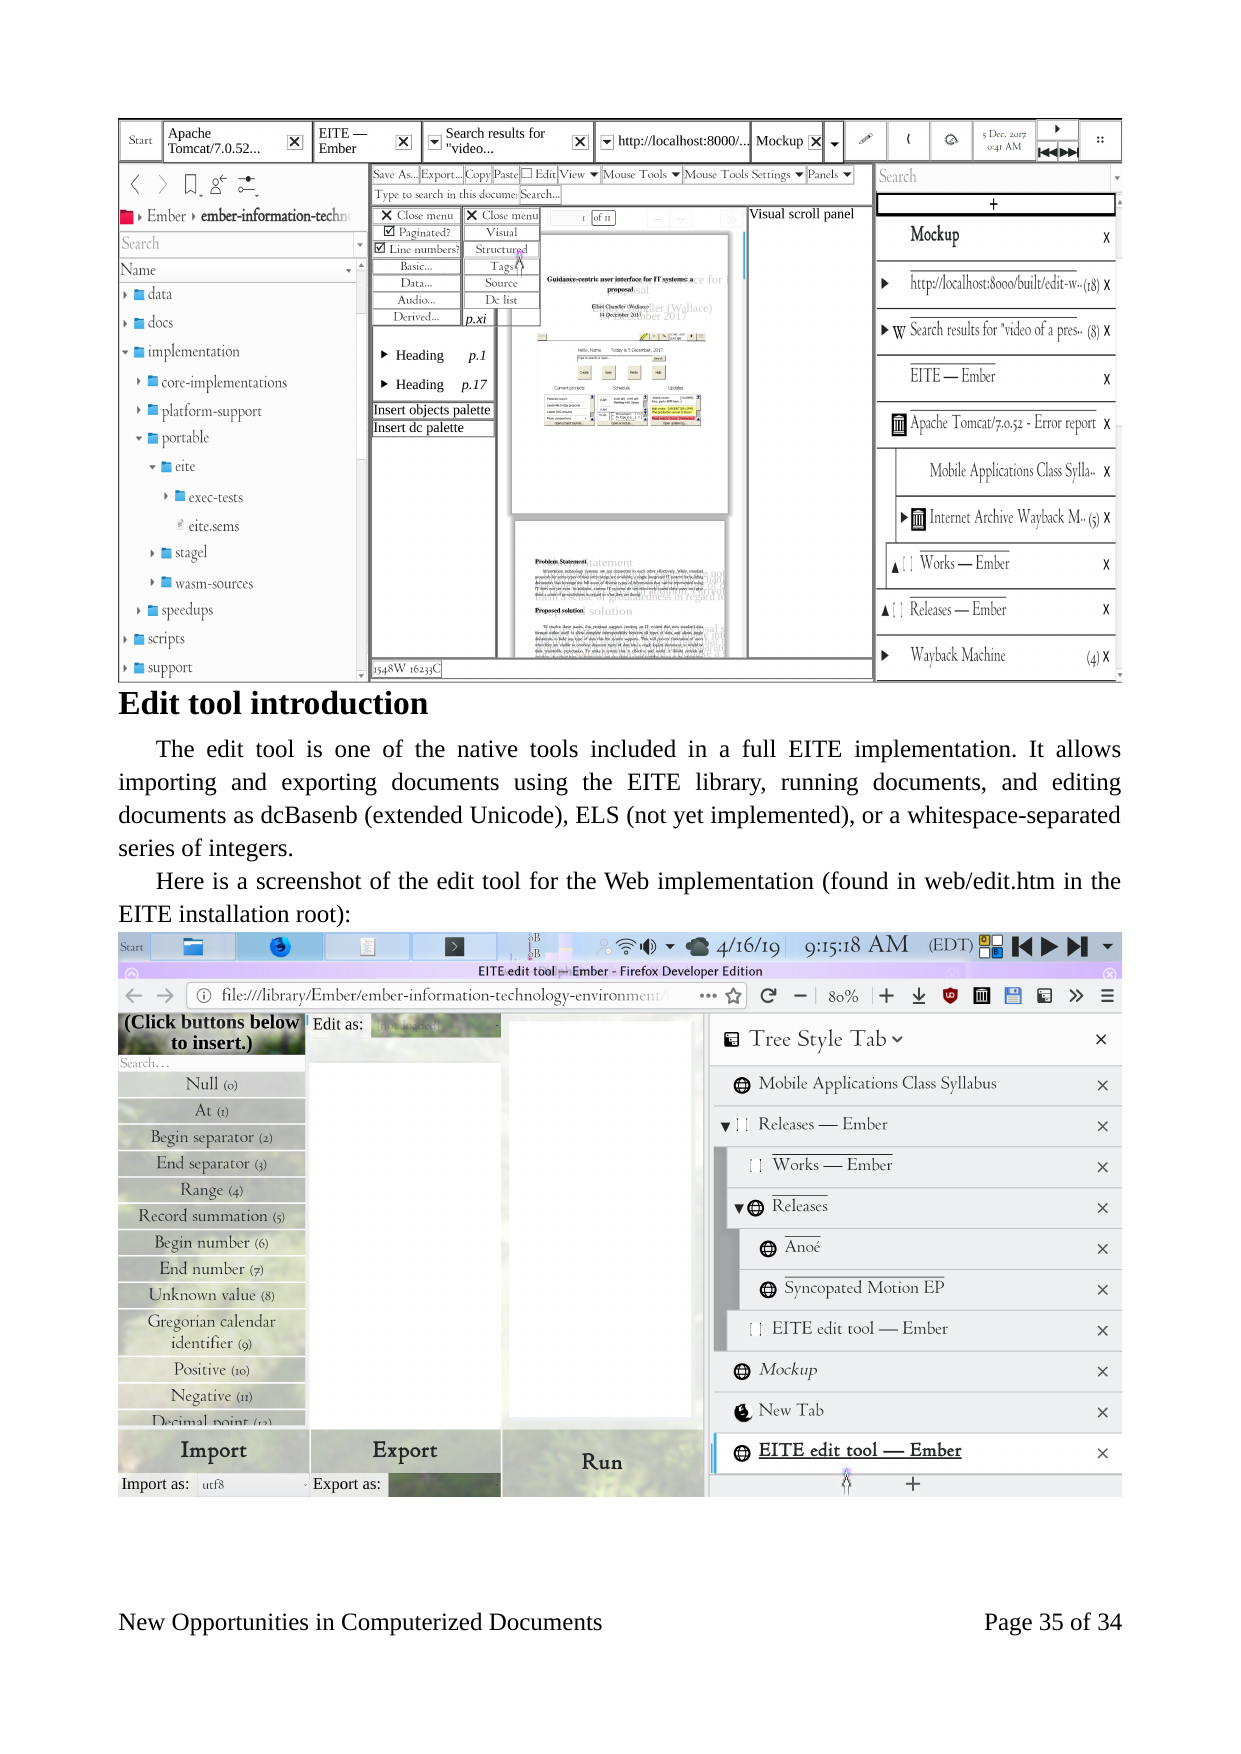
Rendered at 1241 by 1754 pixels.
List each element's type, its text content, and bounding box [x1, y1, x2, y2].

subtitle Edit tool introduction [118, 683, 1122, 721]
picture [118, 932, 1123, 1497]
picture [118, 118, 1123, 683]
text The edit tool is one of the native tools included in a full EITE implementation. It allows importing and exporting documents using the EITE library, running documents, and editing documents as dcBasenb (extended Unicode), ELS (not yet implemented), or a whitespace-separated series of integers. [118, 734, 1122, 862]
text Here is a screenshot of the edit tool for the Web implementation (found in web/edit.htm in the EITE installation root): [118, 866, 1122, 928]
